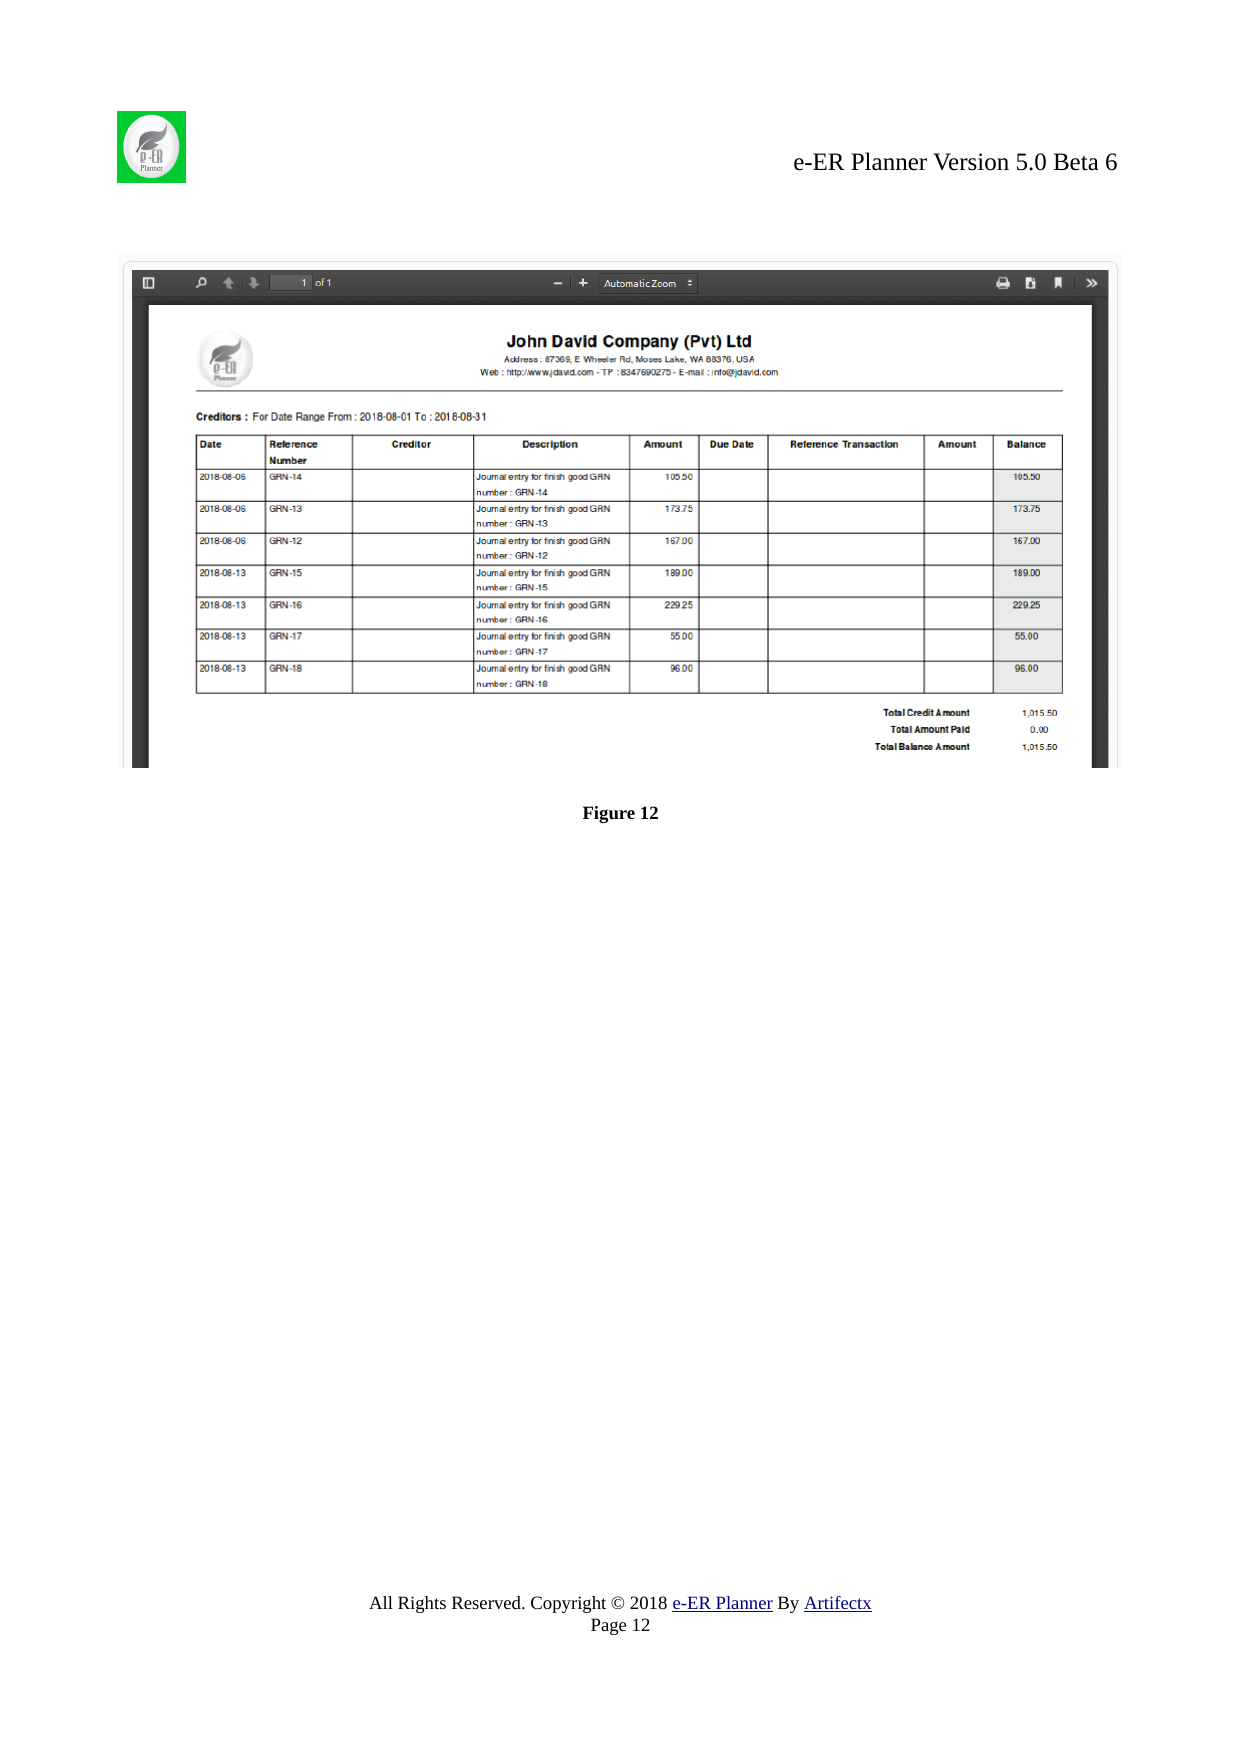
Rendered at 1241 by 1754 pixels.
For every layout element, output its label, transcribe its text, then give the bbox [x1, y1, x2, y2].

text Figure 12 [118, 802, 1122, 823]
picture [118, 254, 1123, 768]
picture [117, 111, 186, 183]
